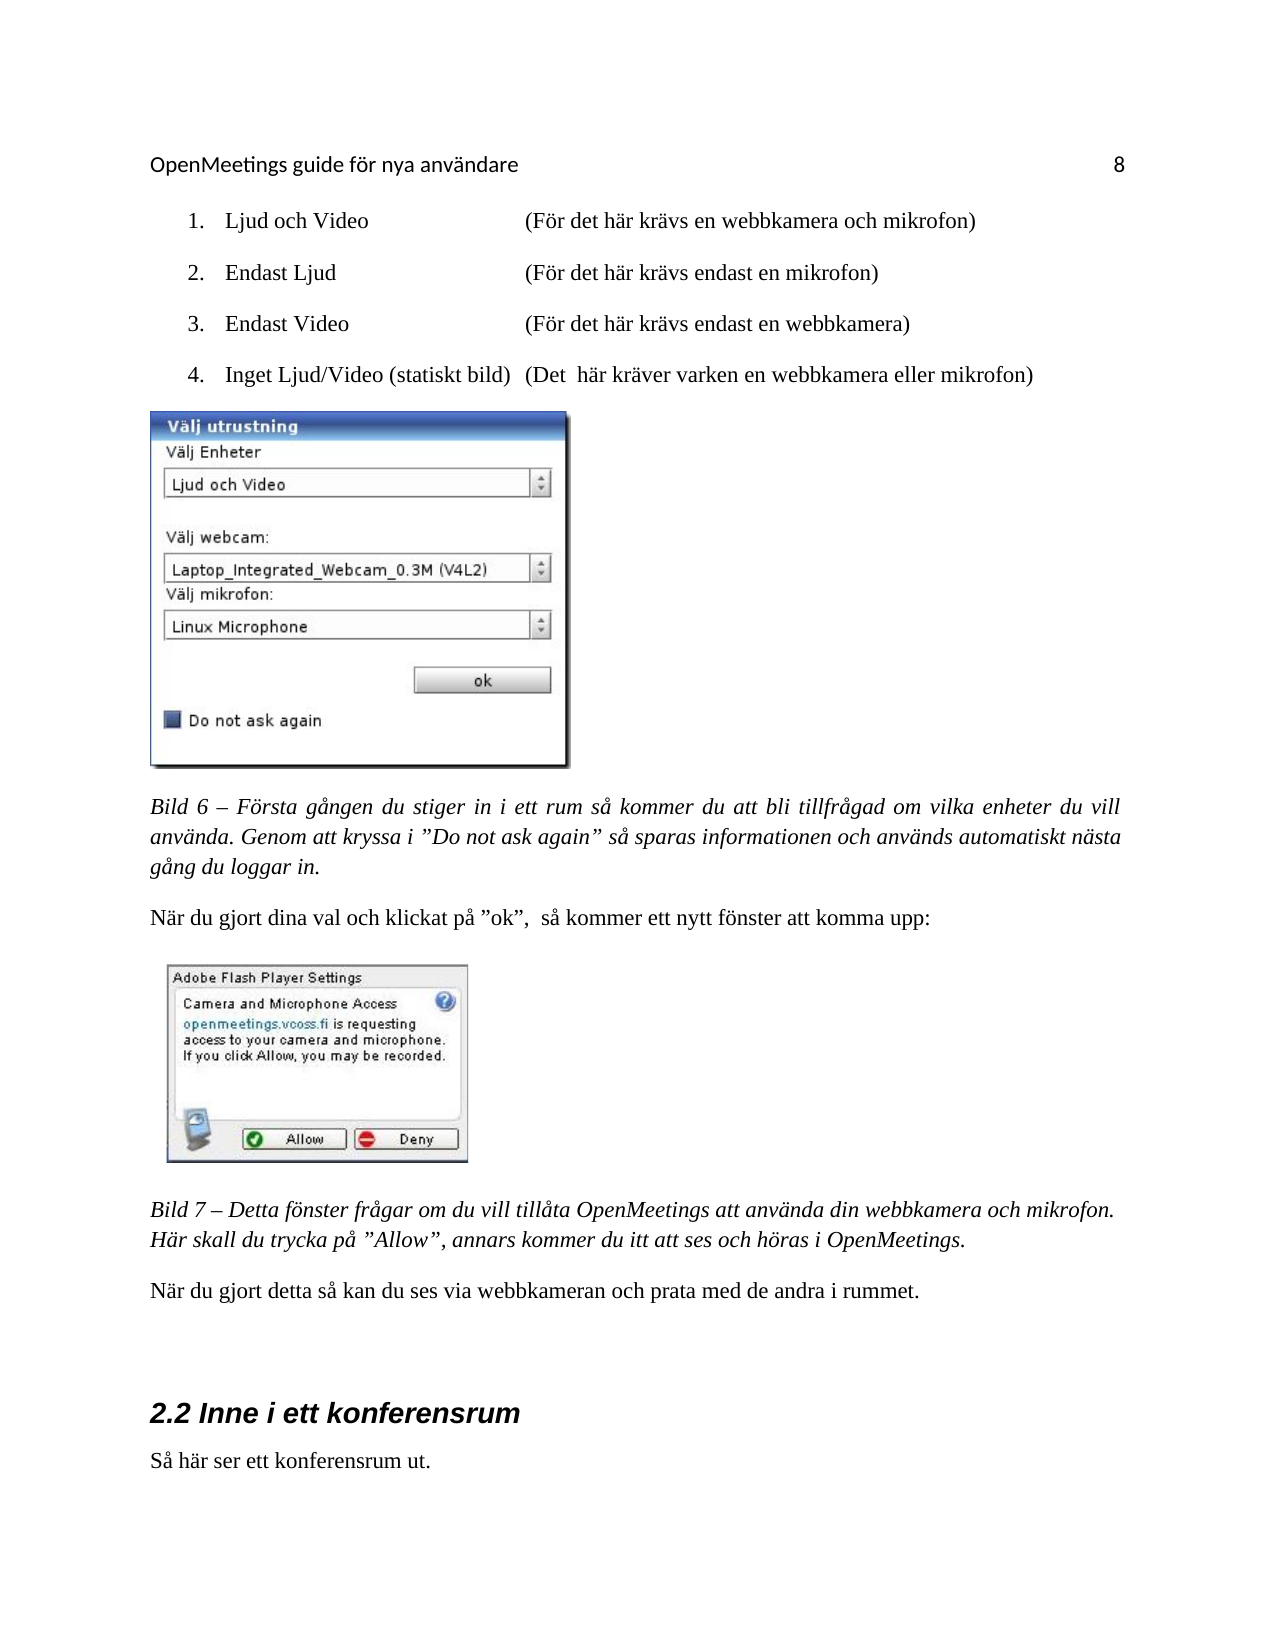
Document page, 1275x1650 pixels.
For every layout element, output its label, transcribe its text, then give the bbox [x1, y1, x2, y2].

picture [166, 964, 469, 1163]
text Bild 7 – Detta fönster frågar om du vill tillåta OpenMeetings att använda din webbkamera och mikrofon. Här skall du trycka på ”Allow”, annars kommer du itt att ses och höras i OpenMeetings. [150, 1196, 1125, 1253]
list Inget Ljud/Video (statiskt bild) (Det här kräver varken en webbkamera eller mikrofon) [187, 361, 1125, 387]
picture [150, 411, 571, 769]
list Endast Ljud (För det här krävs endast en mikrofon) [187, 258, 1125, 285]
list Ljud och Video (För det här krävs en webbkamera och mikrofon) [187, 207, 1125, 234]
text Så här ser ett konferensrum ut. [150, 1447, 1125, 1473]
text När du gjort detta så kan du ses via webbkameran och prata med de andra i rummet. [150, 1277, 1125, 1304]
text När du gjort dina val och klickat på ”ok”, så kommer ett nytt fönster att komma upp: [150, 904, 1125, 931]
text Bild 6 – Första gången du stiger in i ett rum så kommer du att bli tillfrågad om vilka enheter du vill använda. Genom att kryssa i ”Do not ask again” så sparas informationen och används automatiskt nästa gång du loggar in. [150, 793, 1125, 880]
list Endast Video (För det här krävs endast en webbkamera) [187, 309, 1125, 336]
subtitle 2.2 Inne i ett konferensrum [150, 1396, 1125, 1430]
